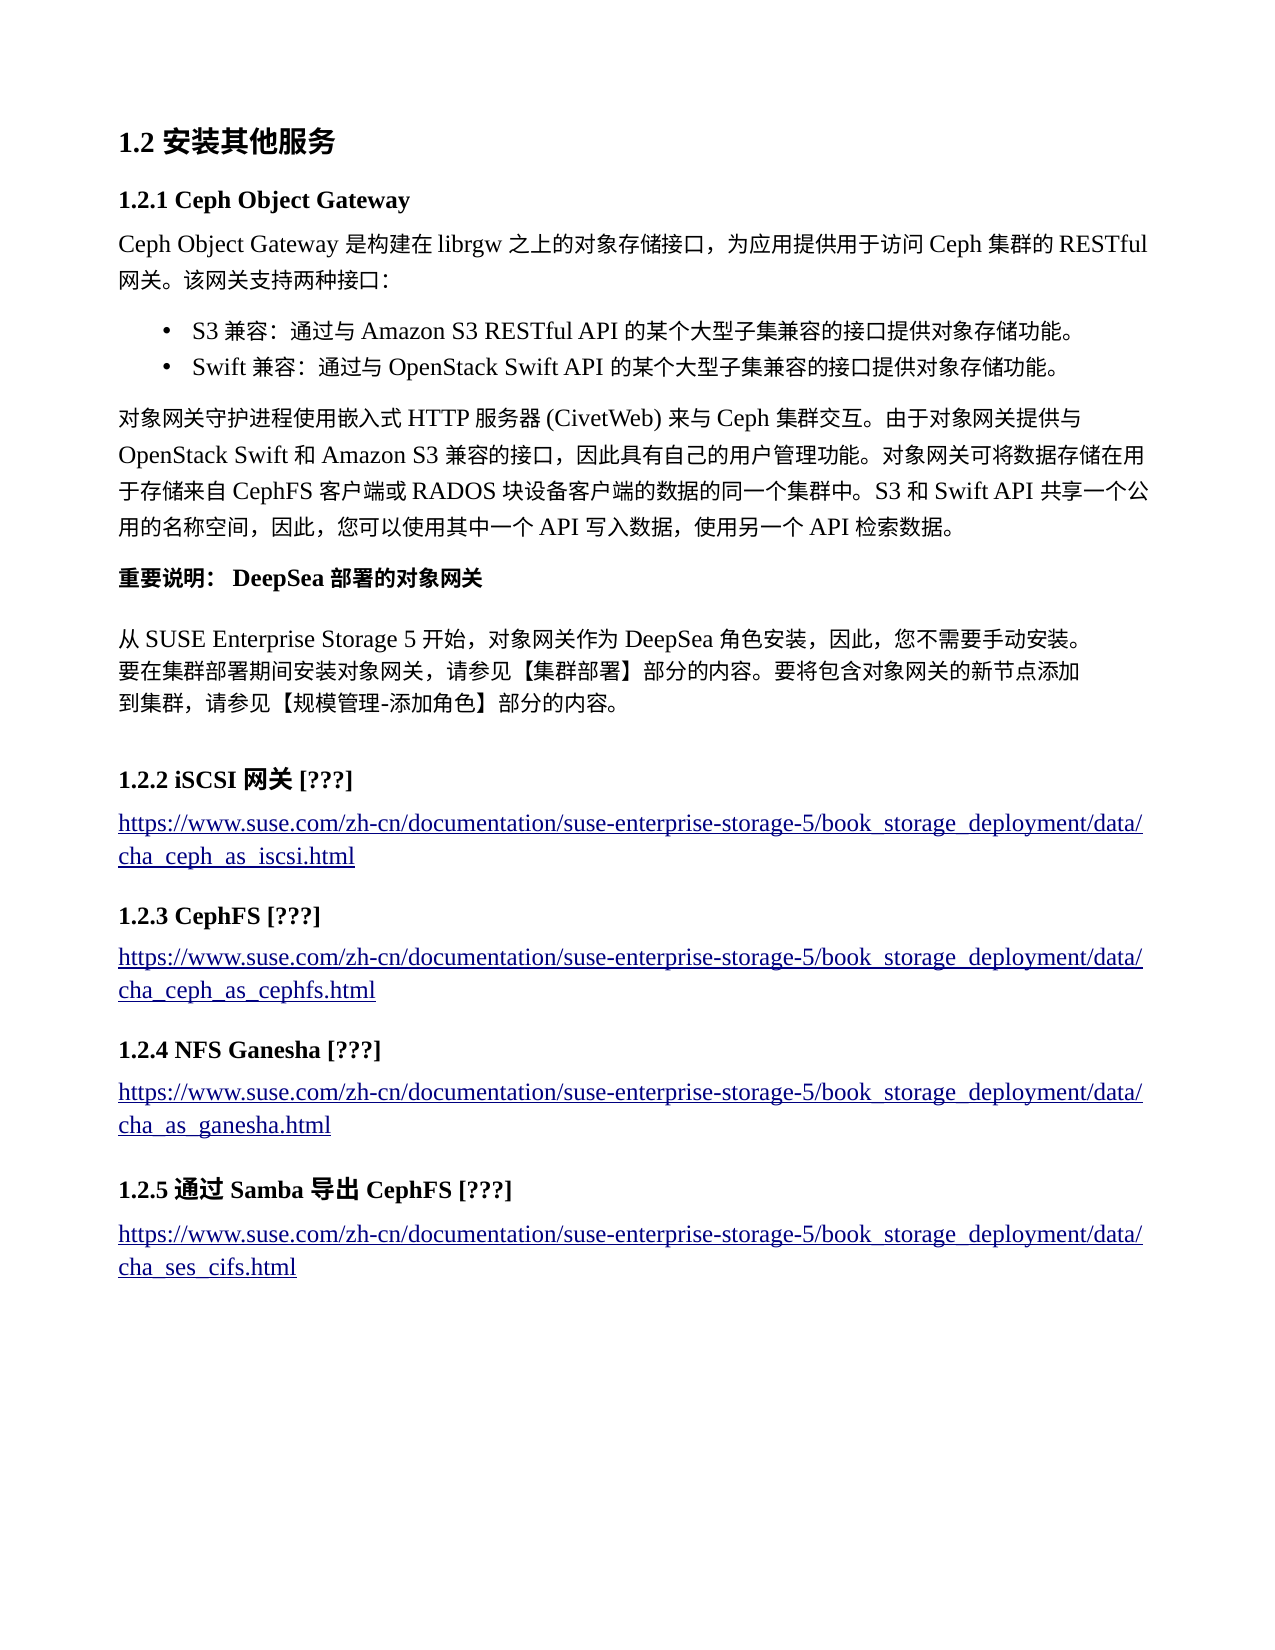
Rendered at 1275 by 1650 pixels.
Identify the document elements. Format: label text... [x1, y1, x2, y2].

subtitle 1.2.2 iSCSI 网关 [???] [118, 759, 1157, 796]
text https://www.suse.com/zh-cn/documentation/suse-enterprise-storage-5/book_storage_deployment/data/cha_ceph_as_iscsi.html [118, 808, 1157, 870]
subtitle 1.2.5 通过 Samba 导出 CephFS [???] [118, 1170, 1157, 1206]
subtitle 1.2.1 Ceph Object Gateway [118, 185, 1157, 214]
text https://www.suse.com/zh-cn/documentation/suse-enterprise-storage-5/book_storage_deployment/data/cha_ses_cifs.html [118, 1219, 1157, 1281]
text 对象网关守护进程使用嵌入式 HTTP 服务器 (CivetWeb) 来与 Ceph 集群交互。由于对象网关提供与 OpenStack Swift 和 Amazon S3 兼容的接口，因此具有自己的用户管理功能。对象网关可将数据存储在用于存储来自 CephFS 客户端或 RADOS 块设备客户端的数据的同一个集群中。S3 和 Swift API 共享一个公用的名称空间，因此，您可以使用其中一个 API 写入数据，使用另一个 API 检索数据。 [118, 401, 1157, 542]
subtitle 1.2.4 NFS Ganesha [???] [118, 1036, 1157, 1064]
text 从 SUSE Enterprise Storage 5 开始，对象网关作为 DeepSea 角色安装，因此，您不需要手动安装。要在集群部署期间安装对象网关，请参见【集群部署】部分的内容。要将包含对象网关的新节点添加到集群，请参见【规模管理-添加角色】部分的内容。 [118, 622, 1098, 717]
list Swift 兼容：通过与 OpenStack Swift API 的某个大型子集兼容的接口提供对象存储功能。 [162, 350, 1157, 382]
subtitle 1.2.3 CephFS [???] [118, 901, 1157, 930]
list S3 兼容：通过与 Amazon S3 RESTful API 的某个大型子集兼容的接口提供对象存储功能。 [162, 314, 1157, 346]
text https://www.suse.com/zh-cn/documentation/suse-enterprise-storage-5/book_storage_deployment/data/cha_as_ganesha.html [118, 1077, 1157, 1139]
text https://www.suse.com/zh-cn/documentation/suse-enterprise-storage-5/book_storage_deployment/data/cha_ceph_as_cephfs.html [118, 942, 1157, 1004]
text Ceph Object Gateway 是构建在 librgw 之上的对象存储接口，为应用提供用于访问 Ceph 集群的 RESTful 网关。该网关支持两种接口： [118, 227, 1157, 295]
text 重要说明： DeepSea 部署的对象网关 [118, 561, 1098, 593]
subtitle 1.2 安装其他服务 [118, 118, 1157, 160]
